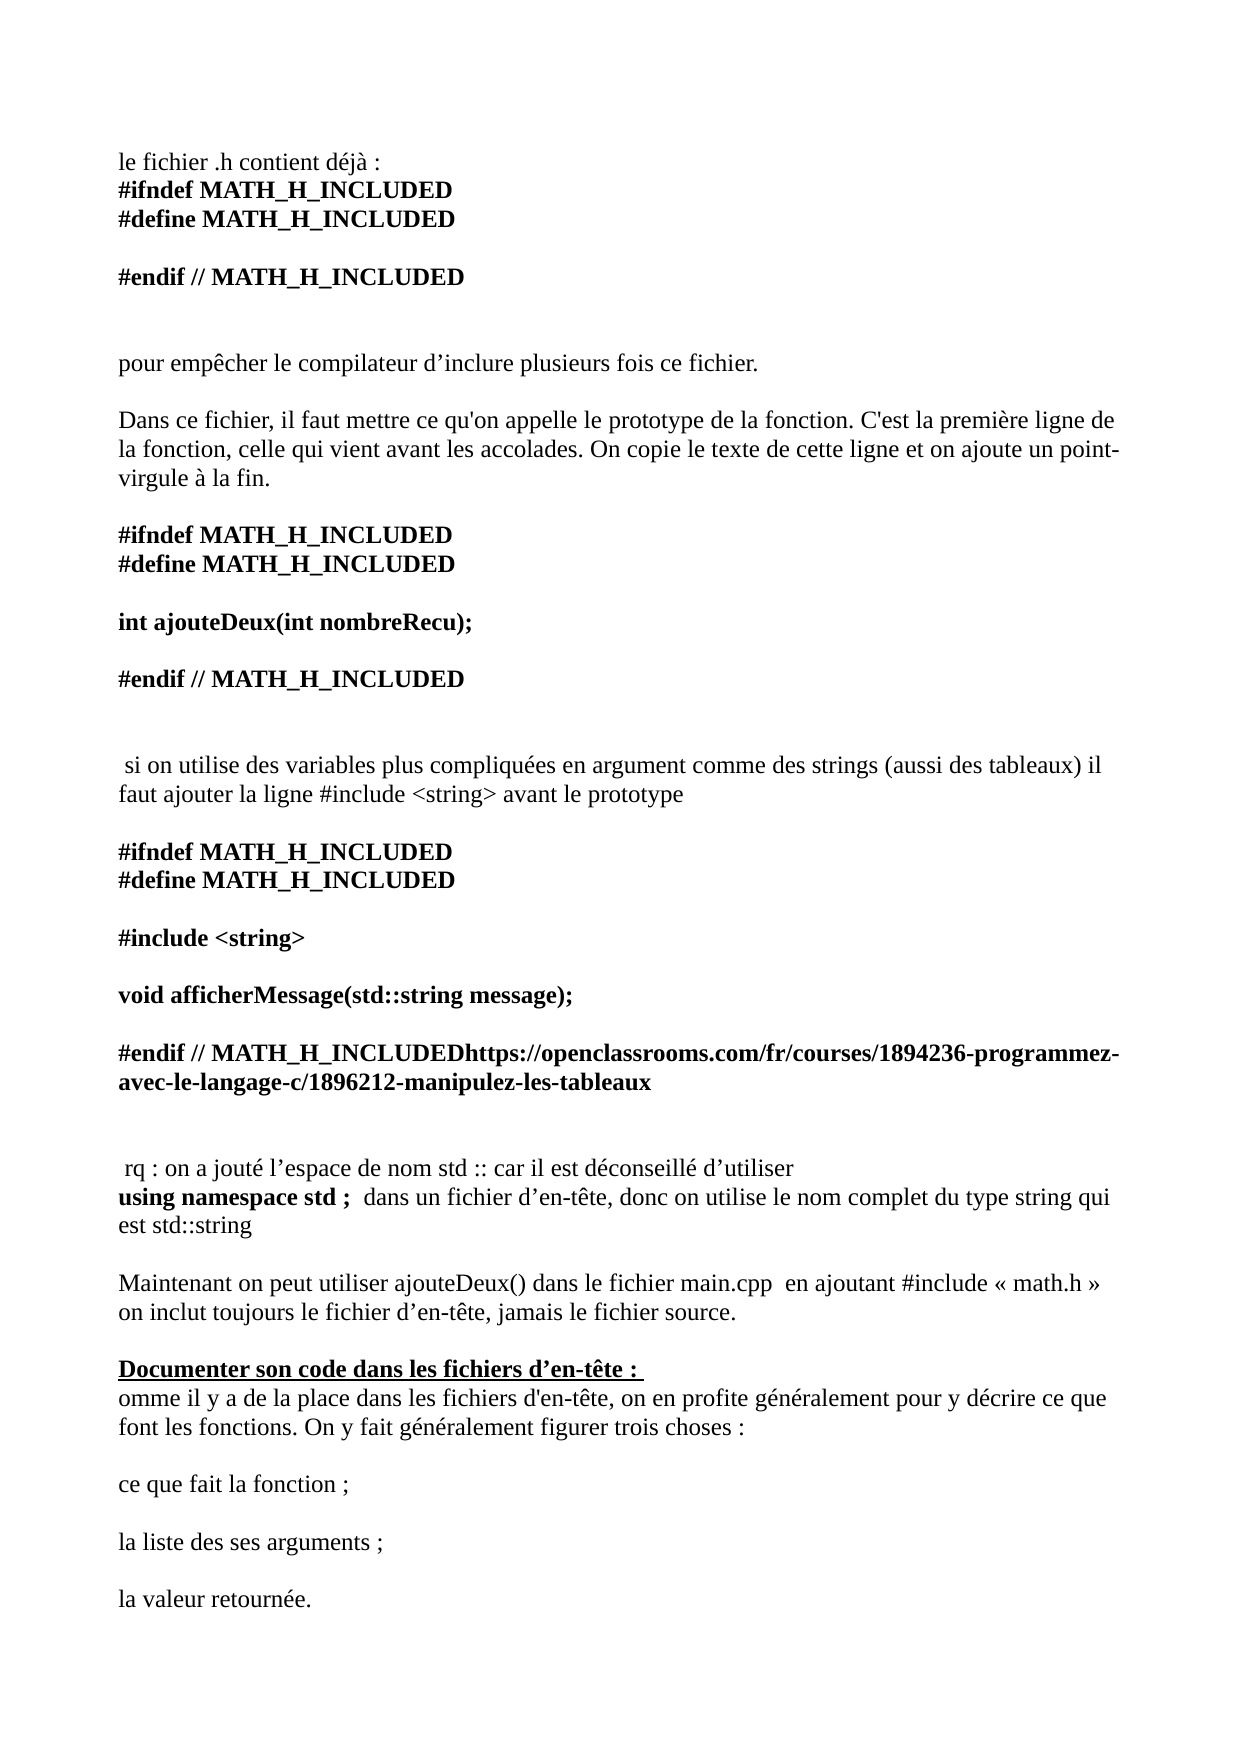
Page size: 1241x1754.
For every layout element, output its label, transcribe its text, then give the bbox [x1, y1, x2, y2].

text pour empêcher le compilateur d’inclure plusieurs fois ce fichier. [118, 348, 1122, 377]
text int ajouteDeux(int nombreRecu); [118, 607, 1122, 636]
text #define MATH_H_INCLUDED [118, 866, 1122, 894]
text #include <string> [118, 923, 1122, 952]
text #endif // MATH_H_INCLUDED [118, 664, 1122, 693]
text omme il y a de la place dans les fichiers d'en-tête, on en profite généralement pour y décrire ce que font les fonctions. On y fait généralement figurer trois choses : [118, 1383, 1122, 1441]
text #ifndef MATH_H_INCLUDED [118, 521, 1122, 549]
text si on utilise des variables plus compliquées en argument comme des strings (aussi des tableaux) il faut ajouter la ligne #include <string> avant le prototype [118, 751, 1122, 808]
text Documenter son code dans les fichiers d’en-tête : [118, 1354, 1122, 1383]
text la liste des ses arguments ; [118, 1527, 1122, 1556]
text la valeur retournée. [118, 1584, 1122, 1613]
text #define MATH_H_INCLUDED [118, 549, 1122, 578]
text rq : on a jouté l’espace de nom std :: car il est déconseillé d’utiliser [118, 1153, 1122, 1182]
text #endif // MATH_H_INCLUDEDhttps://openclassrooms.com/fr/courses/1894236-programmez-avec-le-langage-c/1896212-manipulez-les-tableaux [118, 1038, 1122, 1096]
text Dans ce fichier, il faut mettre ce qu'on appelle le prototype de la fonction. C'est la première ligne de la fonction, celle qui vient avant les accolades. On copie le texte de cette ligne et on ajoute un point-virgule à la fin. [118, 406, 1122, 492]
text #endif // MATH_H_INCLUDED [118, 262, 1122, 291]
text ce que fait la fonction ; [118, 1469, 1122, 1498]
text using namespace std ; dans un fichier d’en-tête, donc on utilise le nom complet du type string qui est std::string [118, 1182, 1122, 1239]
text on inclut toujours le fichier d’en-tête, jamais le fichier source. [118, 1297, 1122, 1326]
text void afficherMessage(std::string message); [118, 981, 1122, 1009]
text #define MATH_H_INCLUDED [118, 204, 1122, 233]
text #ifndef MATH_H_INCLUDED [118, 837, 1122, 866]
text le fichier .h contient déjà : [118, 147, 1122, 176]
text #ifndef MATH_H_INCLUDED [118, 176, 1122, 204]
text Maintenant on peut utiliser ajouteDeux() dans le fichier main.cpp en ajoutant #include « math.h » [118, 1268, 1122, 1297]
